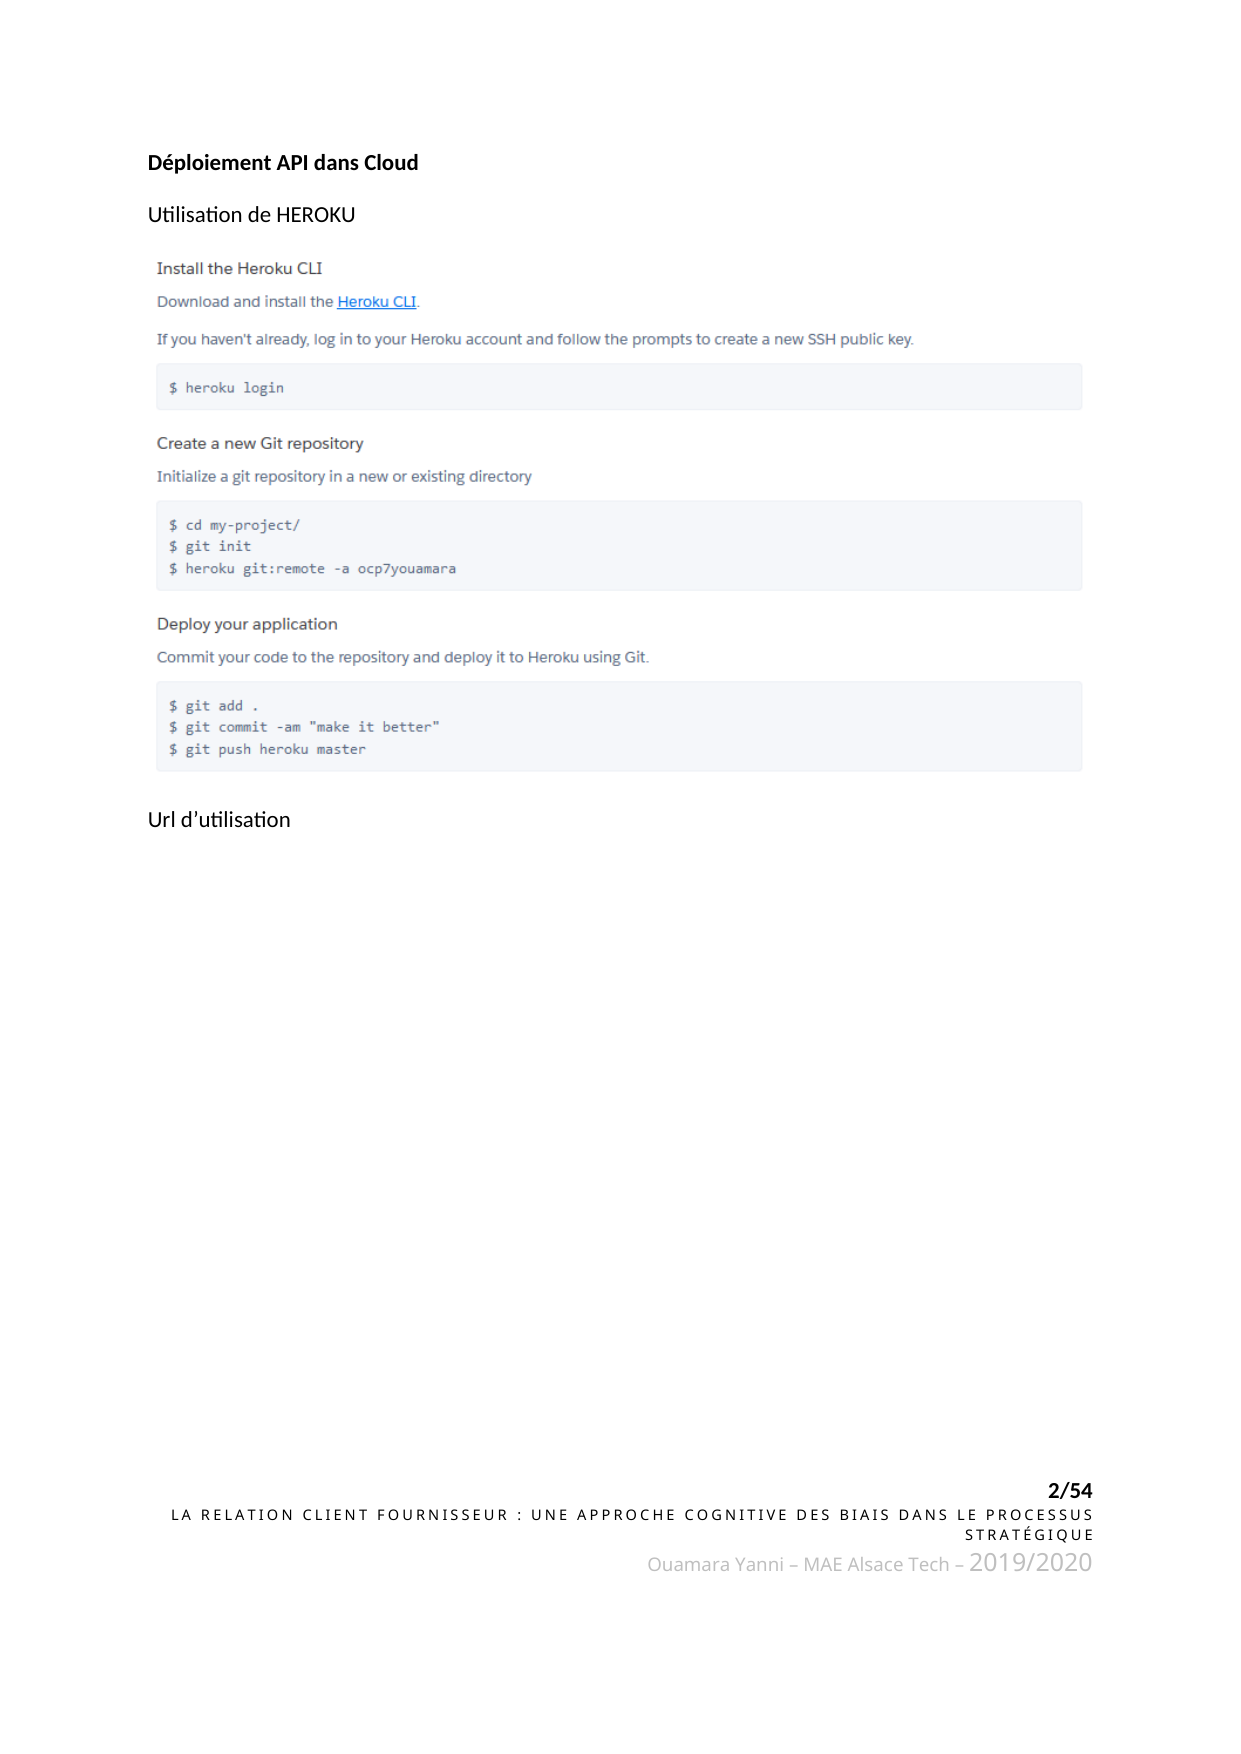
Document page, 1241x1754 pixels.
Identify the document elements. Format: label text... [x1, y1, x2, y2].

text Déploiement API dans Cloud [148, 148, 1093, 176]
text Url d’utilisation [148, 806, 1093, 833]
text Utilisation de HEROKU [148, 201, 1093, 229]
